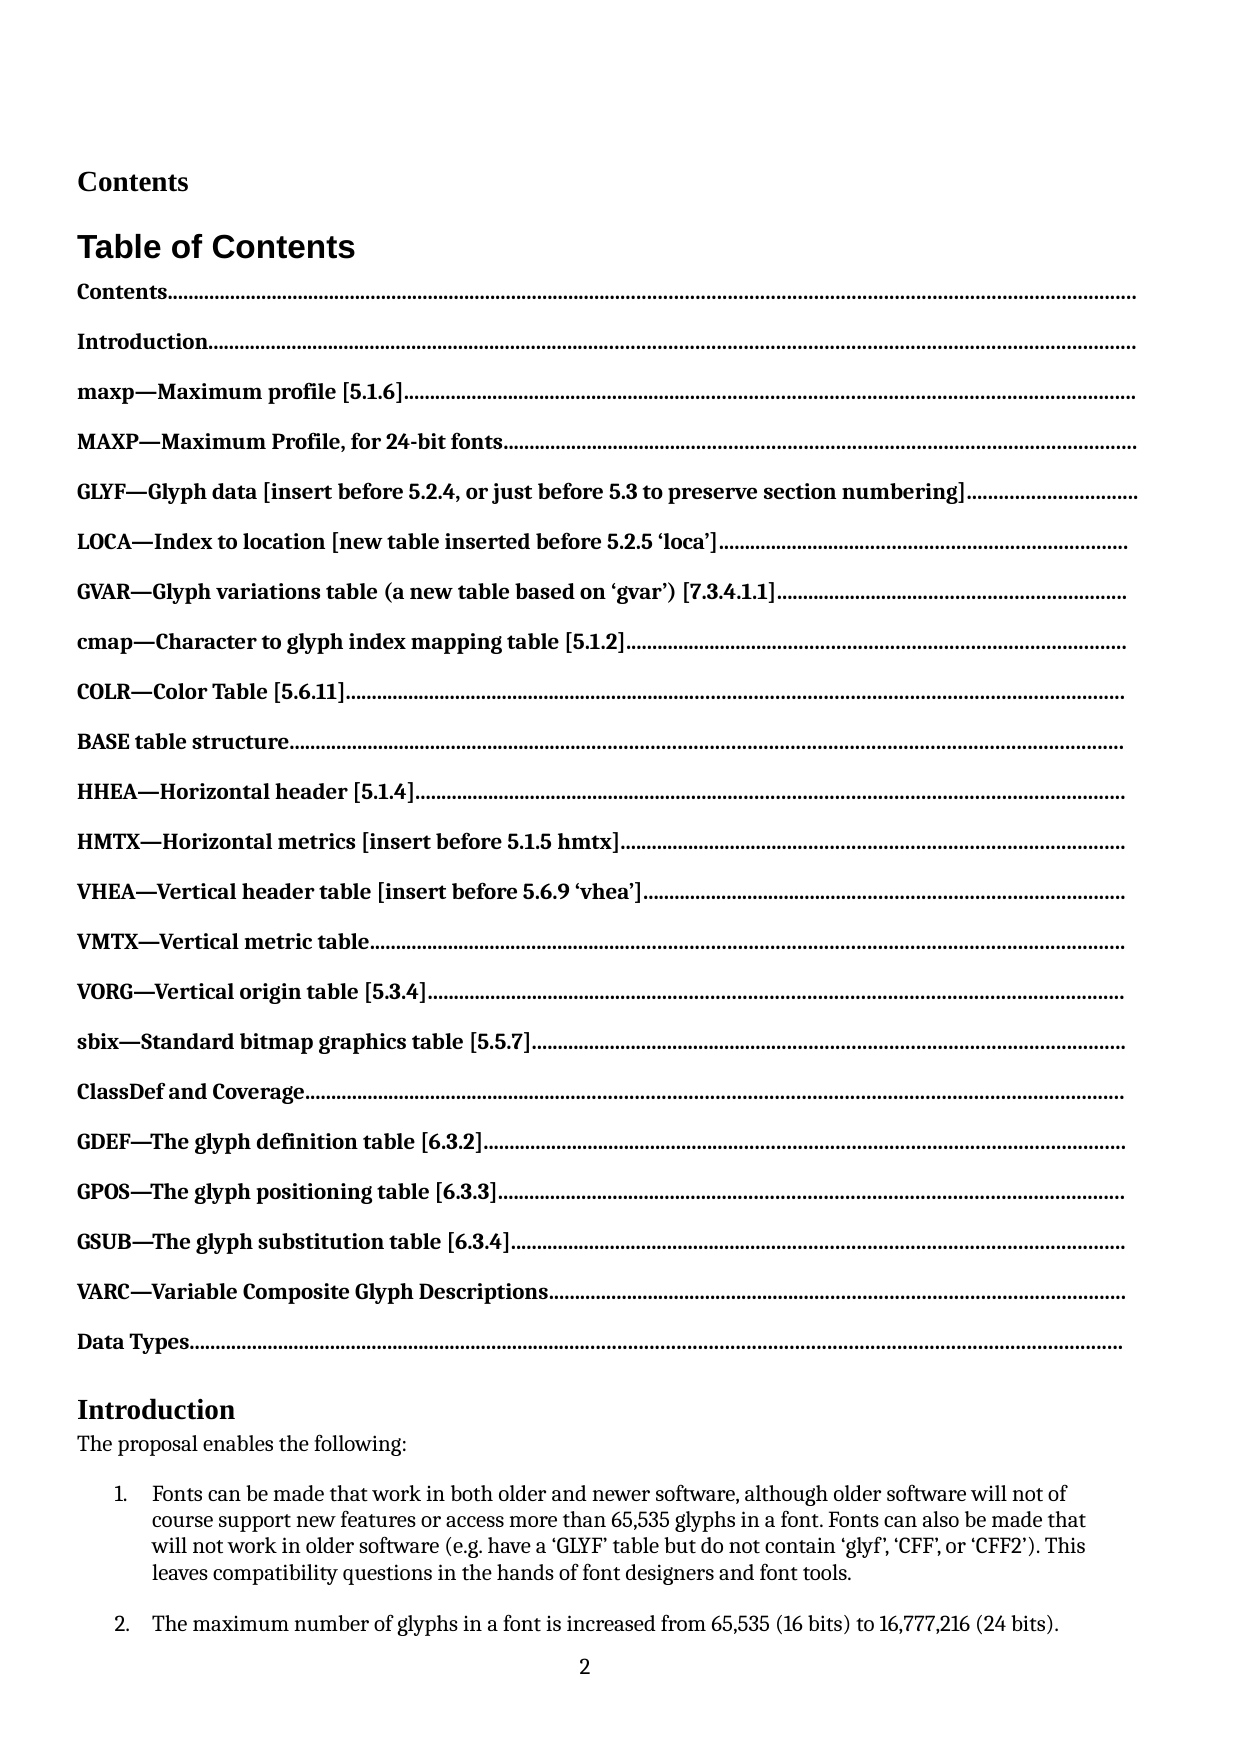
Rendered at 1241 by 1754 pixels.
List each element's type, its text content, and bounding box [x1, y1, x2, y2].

text cmap—Character to glyph index mapping table [5.1.2] 19 [77, 628, 1093, 655]
text sbix—Standard bitmap graphics table [5.5.7] 35 [77, 1028, 1093, 1055]
text VHEA—Vertical header table [insert before 5.6.9 ‘vhea’] 28 [77, 878, 1093, 905]
subtitle Table of Contents [77, 227, 1093, 266]
text VORG—Vertical origin table [5.3.4] 34 [77, 978, 1093, 1005]
text VARC—Variable Composite Glyph Descriptions 67 [77, 1278, 1093, 1305]
text Contents 2 [77, 278, 1093, 305]
text GDEF—The glyph definition table [6.3.2] 41 [77, 1128, 1093, 1155]
text MAXP—Maximum Profile, for 24-bit fonts 5 [77, 428, 1093, 455]
list Fonts can be made that work in both older and newer software, although older software will not of course support new features or access more than 65,535 glyphs in a font. Fonts can also be made that will not work in older software (e.g. have a ‘GLYF’ table but do not contain ‘glyf’, ‘CFF’, or ‘CFF2’). This leaves compatibility questions in the hands of font designers and font tools. [114, 1481, 1093, 1586]
text maxp—Maximum profile [5.1.6] 4 [77, 378, 1093, 405]
text Data Types 68 [77, 1328, 1093, 1355]
text GSUB—The glyph substitution table [6.3.4] 55 [77, 1228, 1093, 1255]
subtitle Introduction [77, 1392, 1093, 1426]
text GLYF—Glyph data [insert before 5.2.4, or just before 5.3 to preserve section numbering] 6 [77, 478, 1093, 505]
text GPOS—The glyph positioning table [6.3.3] 42 [77, 1178, 1093, 1205]
text GVAR—Glyph variations table (a new table based on ‘gvar’) [7.3.4.1.1] 18 [77, 578, 1093, 605]
subtitle Contents [77, 164, 1093, 197]
text Introduction 2 [77, 328, 1093, 355]
text ClassDef and Coverage 36 [77, 1078, 1093, 1105]
list The maximum number of glyphs in a font is increased from 65,535 (16 bits) to 16,777,216 (24 bits). [114, 1611, 1093, 1637]
text LOCA—Index to location [new table inserted before 5.2.5 ‘loca’] 17 [77, 528, 1093, 555]
text HHEA—Horizontal header [5.1.4] 25 [77, 778, 1093, 805]
text HMTX—Horizontal metrics [insert before 5.1.5 hmtx] 26 [77, 828, 1093, 855]
text The proposal enables the following: [77, 1431, 1093, 1457]
text VMTX—Vertical metric table 33 [77, 928, 1093, 955]
text COLR—Color Table [5.6.11] 20 [77, 678, 1093, 705]
text BASE table structure 24 [77, 728, 1093, 755]
